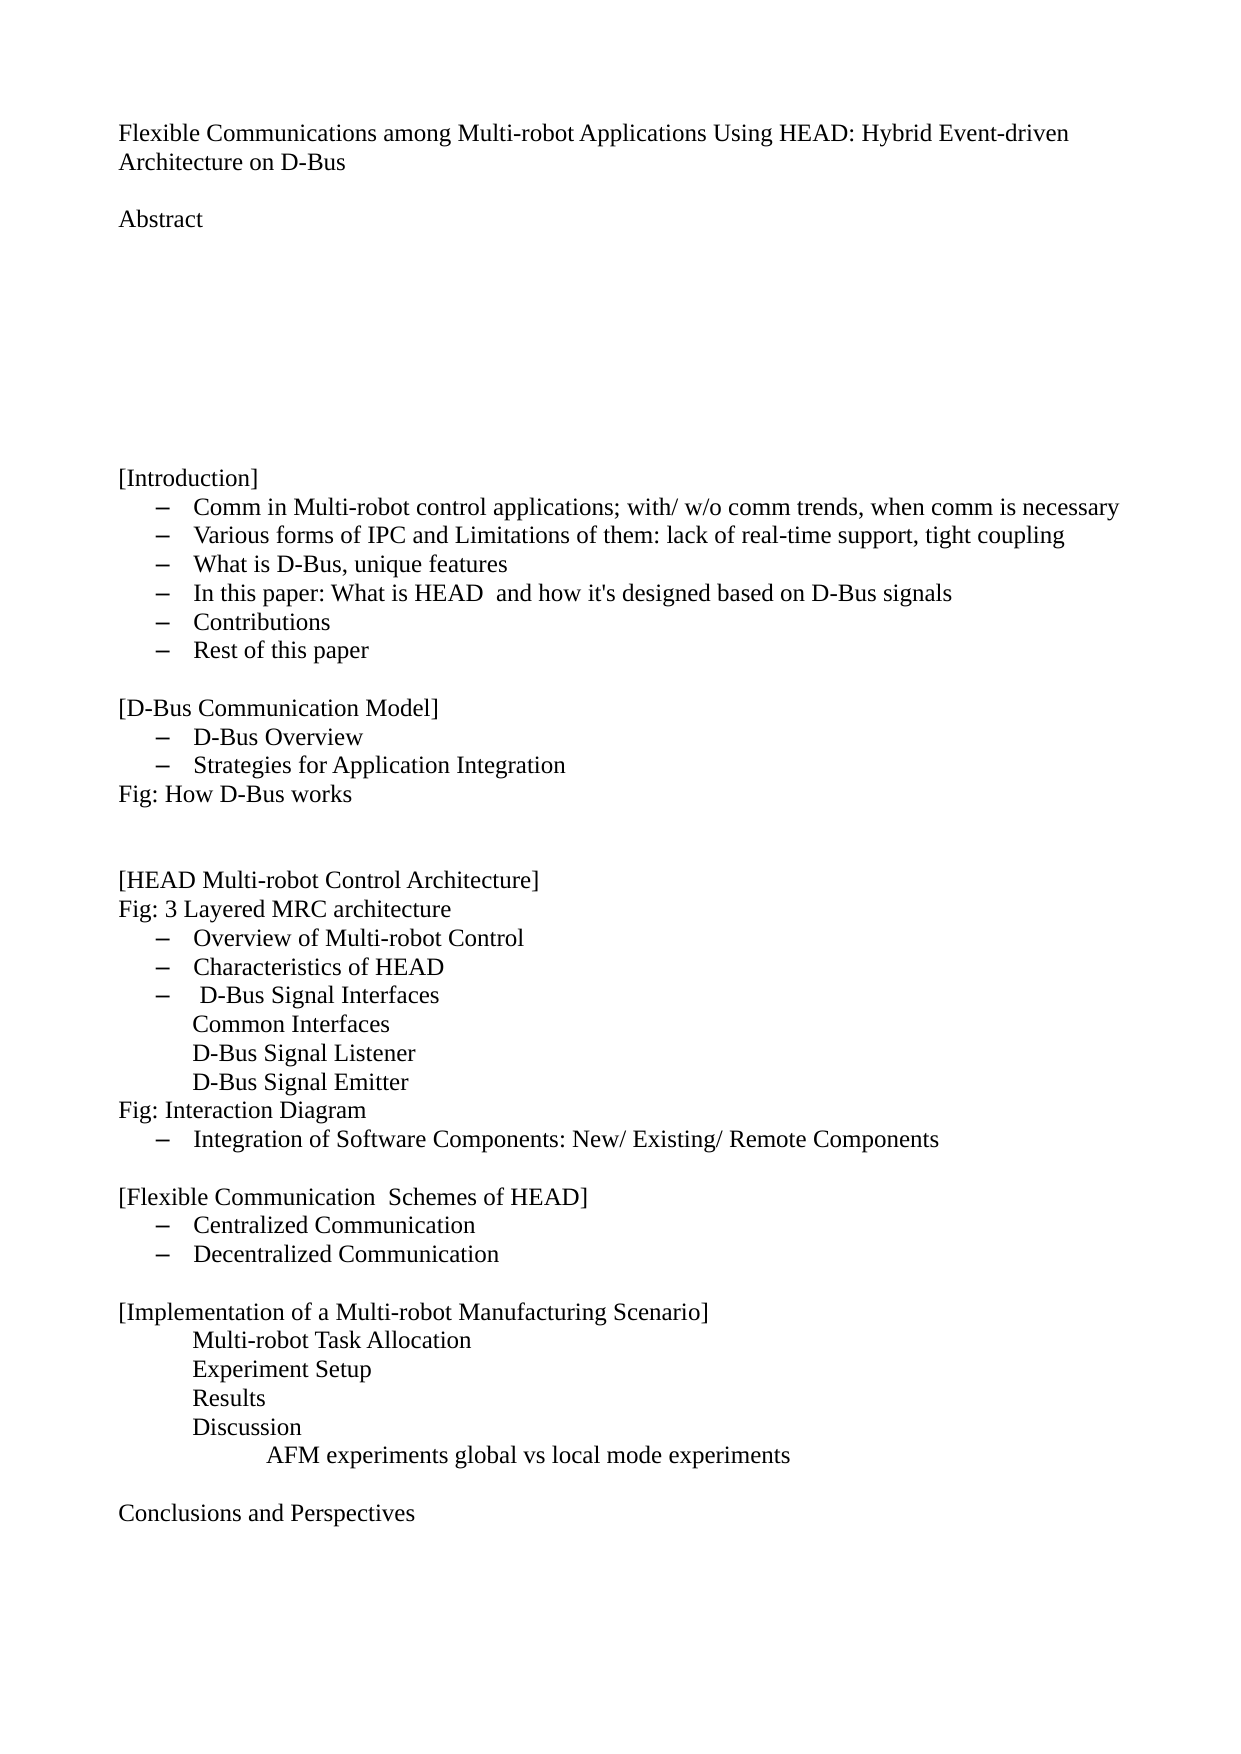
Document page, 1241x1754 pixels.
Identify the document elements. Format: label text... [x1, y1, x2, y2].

text Experiment Setup [118, 1354, 1122, 1383]
text Multi-robot Task Allocation [118, 1326, 1122, 1354]
list Characteristics of HEAD [156, 952, 1122, 981]
list D-Bus Signal Interfaces [156, 981, 1122, 1009]
text Discussion [118, 1412, 1122, 1441]
text [Introduction] [118, 463, 1122, 492]
list In this paper: What is HEAD and how it's designed based on D-Bus signals [156, 578, 1122, 607]
text Common Interfaces [118, 1009, 1122, 1038]
text [HEAD Multi-robot Control Architecture] [118, 866, 1122, 894]
list Comm in Multi-robot control applications; with/ w/o comm trends, when comm is necessary [156, 492, 1122, 521]
text Fig: How D-Bus works [118, 779, 1122, 808]
text Flexible Communications among Multi-robot Applications Using HEAD: Hybrid Event-driven Architecture on D-Bus [118, 118, 1122, 176]
text D-Bus Signal Emitter [118, 1067, 1122, 1096]
list Contributions [156, 607, 1122, 636]
text [Flexible Communication Schemes of HEAD] [118, 1182, 1122, 1211]
list Strategies for Application Integration [156, 751, 1122, 779]
text [Implementation of a Multi-robot Manufacturing Scenario] [118, 1297, 1122, 1326]
list What is D-Bus, unique features [156, 549, 1122, 578]
list Various forms of IPC and Limitations of them: lack of real-time support, tight coupling [156, 521, 1122, 549]
text AFM experiments global vs local mode experiments [118, 1441, 1122, 1469]
list D-Bus Overview [156, 722, 1122, 751]
list Decentralized Communication [156, 1239, 1122, 1268]
list Centralized Communication [156, 1211, 1122, 1239]
list Rest of this paper [156, 636, 1122, 664]
list Overview of Multi-robot Control [156, 923, 1122, 952]
list Integration of Software Components: New/ Existing/ Remote Components [156, 1124, 1122, 1153]
text D-Bus Signal Listener [118, 1038, 1122, 1067]
text Fig: 3 Layered MRC architecture [118, 894, 1122, 923]
text Conclusions and Perspectives [118, 1498, 1122, 1527]
text Abstract [118, 204, 1122, 233]
text Results [118, 1383, 1122, 1412]
text Fig: Interaction Diagram [118, 1096, 1122, 1124]
text [D-Bus Communication Model] [118, 693, 1122, 722]
